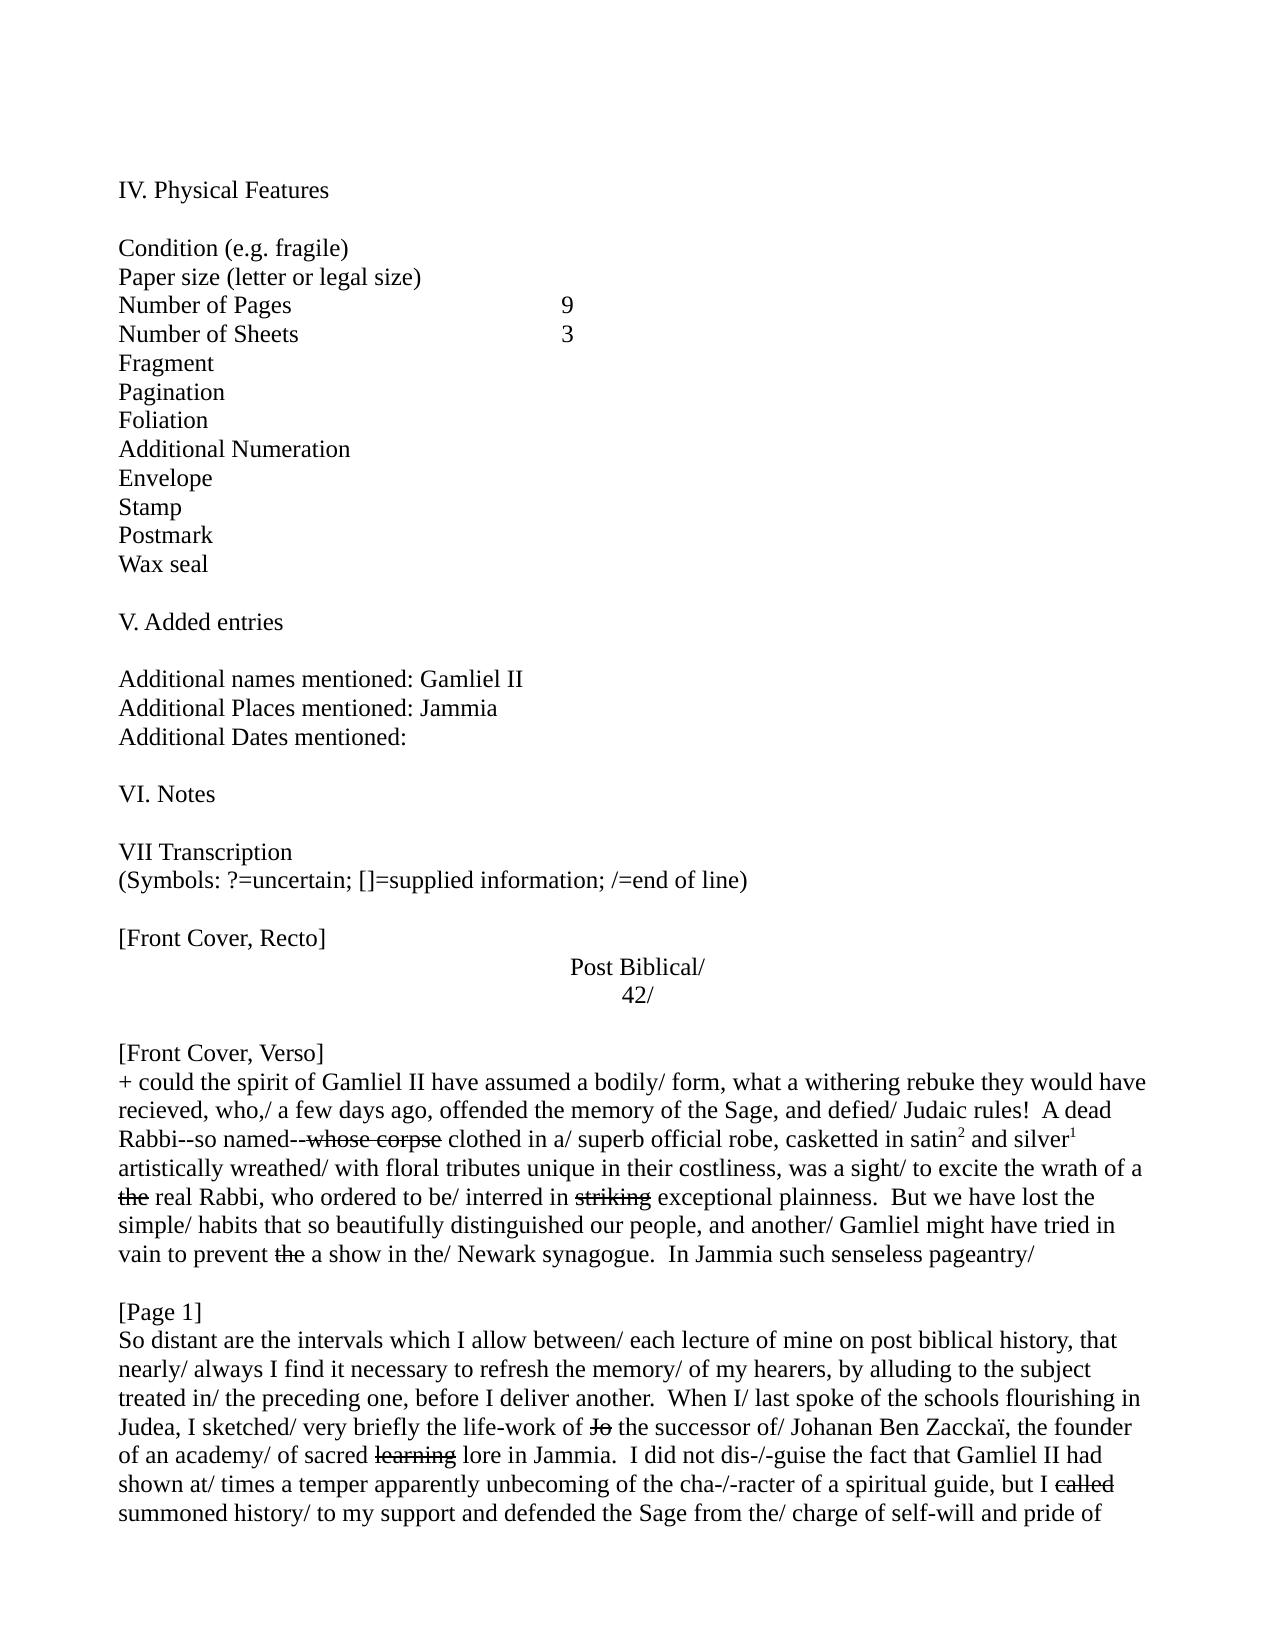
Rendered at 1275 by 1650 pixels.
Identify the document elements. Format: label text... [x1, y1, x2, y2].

text Post Biblical/ [118, 952, 1157, 981]
text Foliation [118, 406, 1157, 434]
text 42/ [118, 981, 1157, 1009]
text Additional Places mentioned: Jammia [118, 693, 1157, 722]
text Paper size (letter or legal size) [118, 262, 1157, 291]
text + could the spirit of Gamliel II have assumed a bodily/ form, what a withering rebuke they would have recieved, who,/ a few days ago, offended the memory of the Sage, and defied/ Judaic rules! A dead Rabbi--so named--whose corpse clothed in a/ superb official robe, casketted in satin2 and silver1 artistically wreathed/ with floral tributes unique in their costliness, was a sight/ to excite the wrath of a the real Rabbi, who ordered to be/ interred in striking exceptional plainness. But we have lost the simple/ habits that so beautifully distinguished our people, and another/ Gamliel might have tried in vain to prevent the a show in the/ Newark synagogue. In Jammia such senseless pageantry/ [118, 1067, 1157, 1268]
text Condition (e.g. fragile) [118, 233, 1157, 262]
text Additional names mentioned: Gamliel II [118, 664, 1157, 693]
text Pagination [118, 377, 1157, 406]
text Number of Pages 9 [118, 291, 1157, 319]
text Postma rk [118, 521, 1157, 549]
text [Front Cover, Recto] [118, 923, 1157, 952]
text V. Added entries [118, 607, 1157, 636]
text Additional Dates mentioned: [118, 722, 1157, 751]
text Stamp [118, 492, 1157, 521]
text VI. Notes [118, 779, 1157, 808]
text So distant are the intervals which I allow between/ each lecture of mine on post biblical history, that nearly/ always I find it necessary to refresh the memory/ of my hearers, by alluding to the subject treated in/ the preceding one, before I deliver another. When I/ last spoke of the schools flourishing in Judea, I sketched/ very briefly the life-work of Jo the successor of/ Johanan Ben Zacckaï, the founder of an academy/ of sacred learning lore in Jammia. I did not dis-/-guise the fact that Gamliel II had shown at/ times a temper apparently unbecoming of the cha-/-racter of a spiritual guide, but I called summoned history/ to my support and defended the Sage from the/ charge of self-will and pride of [118, 1326, 1157, 1527]
text IV. Physical Features [118, 176, 1157, 204]
text [Front Cover, Verso] [118, 1038, 1157, 1067]
text Additional Numeration [118, 434, 1157, 463]
text (Symbols: ?=uncertain; []=supplied information; /=end of line) [118, 866, 1157, 894]
text Number of Sheets 3 [118, 319, 1157, 348]
text Wax seal [118, 549, 1157, 578]
text [Page 1] [118, 1297, 1157, 1326]
text Fragment [118, 348, 1157, 377]
text VII Transcription [118, 837, 1157, 866]
text Envelope [118, 463, 1157, 492]
